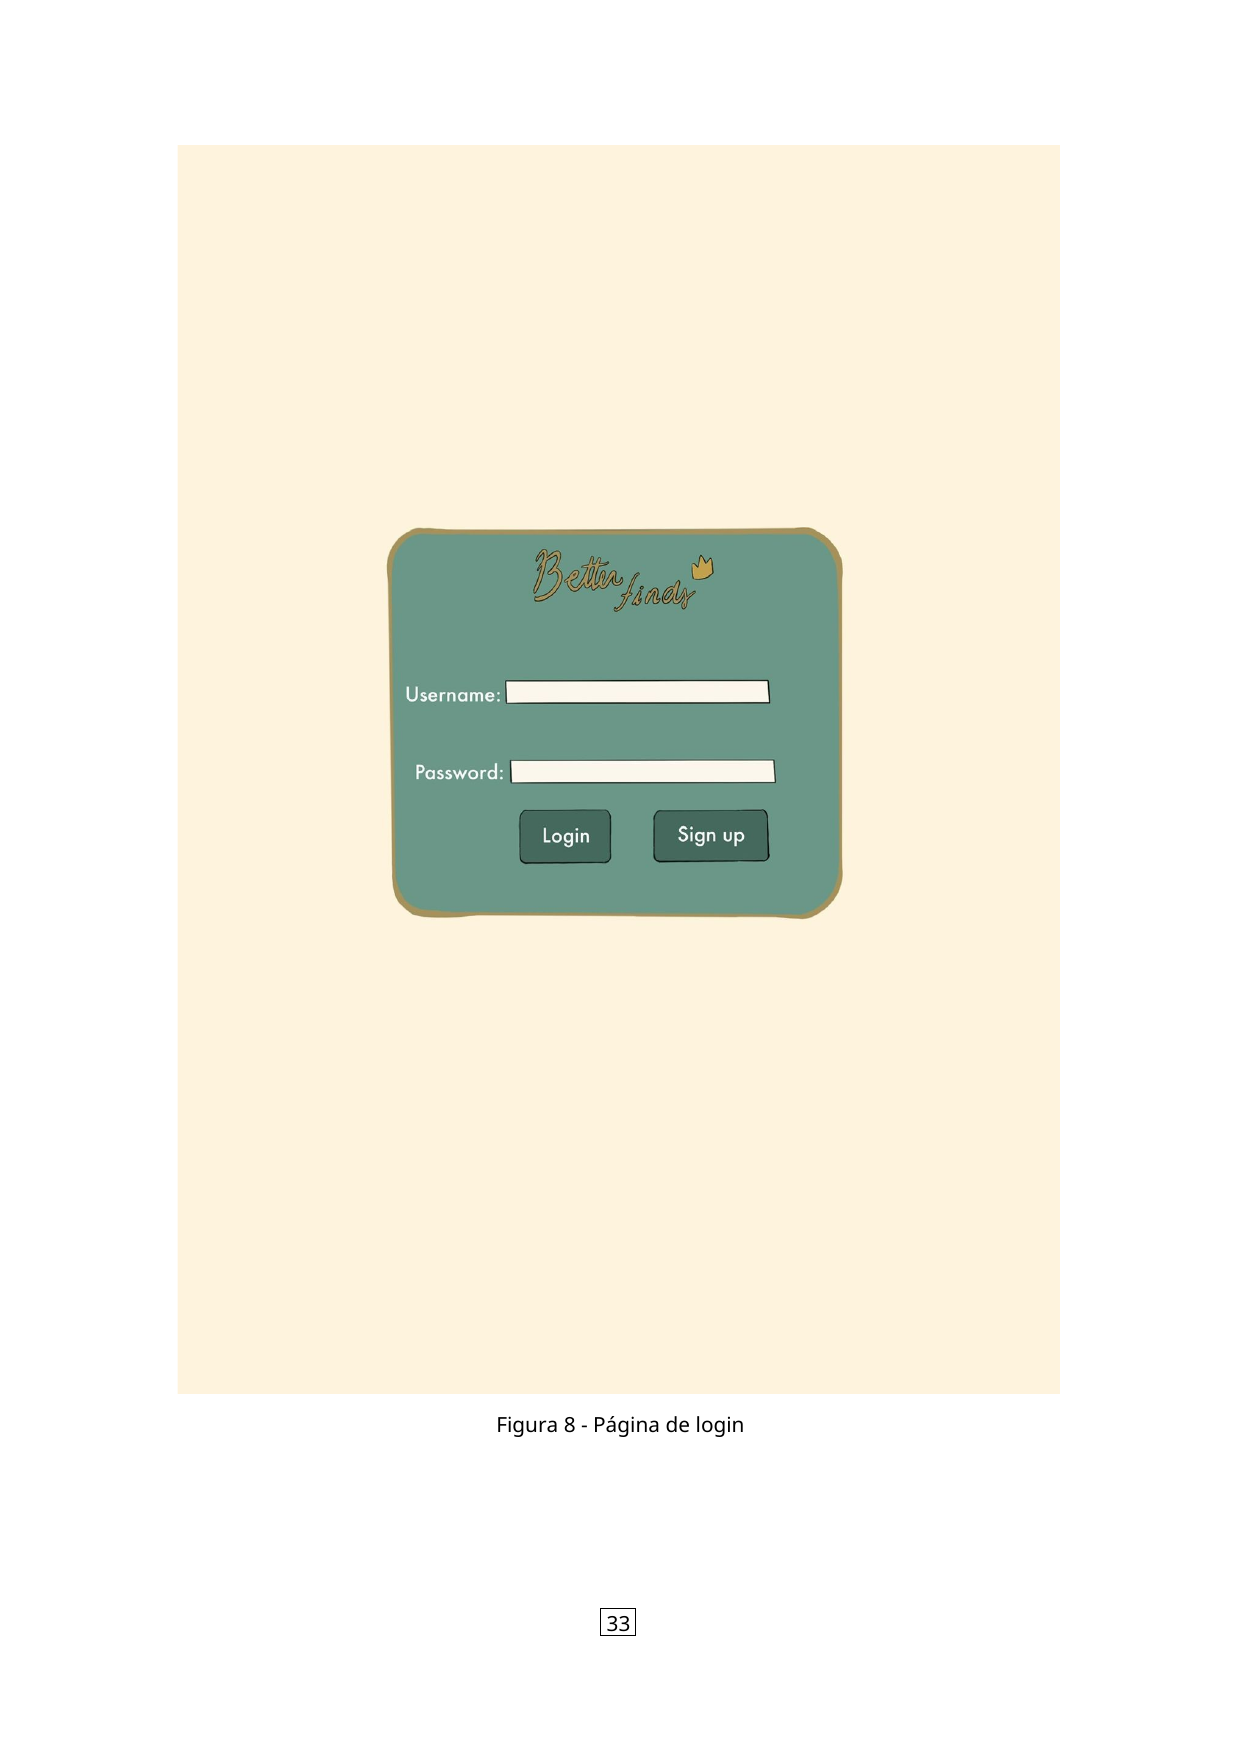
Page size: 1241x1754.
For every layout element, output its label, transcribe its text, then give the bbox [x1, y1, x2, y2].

picture [177, 145, 1060, 1394]
text Figura 8 - Página de login [368, 1411, 872, 1439]
